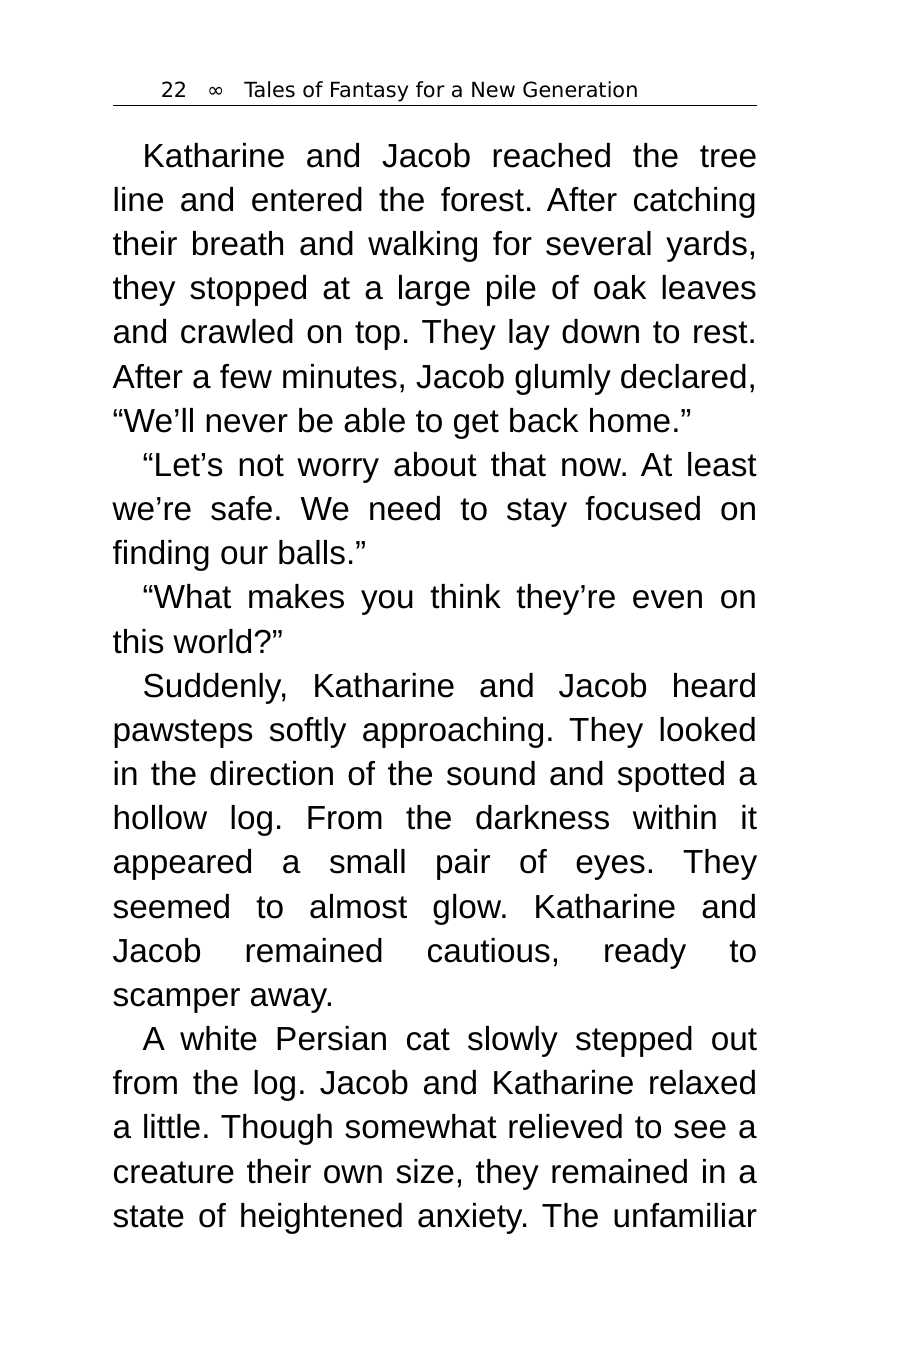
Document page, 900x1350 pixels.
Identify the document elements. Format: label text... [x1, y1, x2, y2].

text “Let’s not worry about that now. At least we’re safe. We need to stay focused on finding our balls.” [112, 445, 757, 572]
text Katharine and Jacob reached the tree line and entered the forest. After catching their breath and walking for several yards, they stopped at a large pile of oak leaves and crawled on top. They lay down to rest. After a few minutes, Jacob glumly declared, “We’ll never be able to get back home.” [112, 136, 757, 439]
text A white Persian cat slowly stepped out from the log. Jacob and Katharine relaxed a little. Though somewhat relieved to see a creature their own size, they remained in a state of heightened anxiety. The unfamiliar [112, 1019, 757, 1234]
text “What makes you think they’re even on this world?” [112, 578, 757, 660]
text Suddenly, Katharine and Jacob heard pawsteps softly approaching. They looked in the direction of the sound and spotted a hollow log. From the darkness within it appeared a small pair of eyes. They seemed to almost glow. Katharine and Jacob remained cautious, ready to scamper away. [112, 666, 757, 1013]
